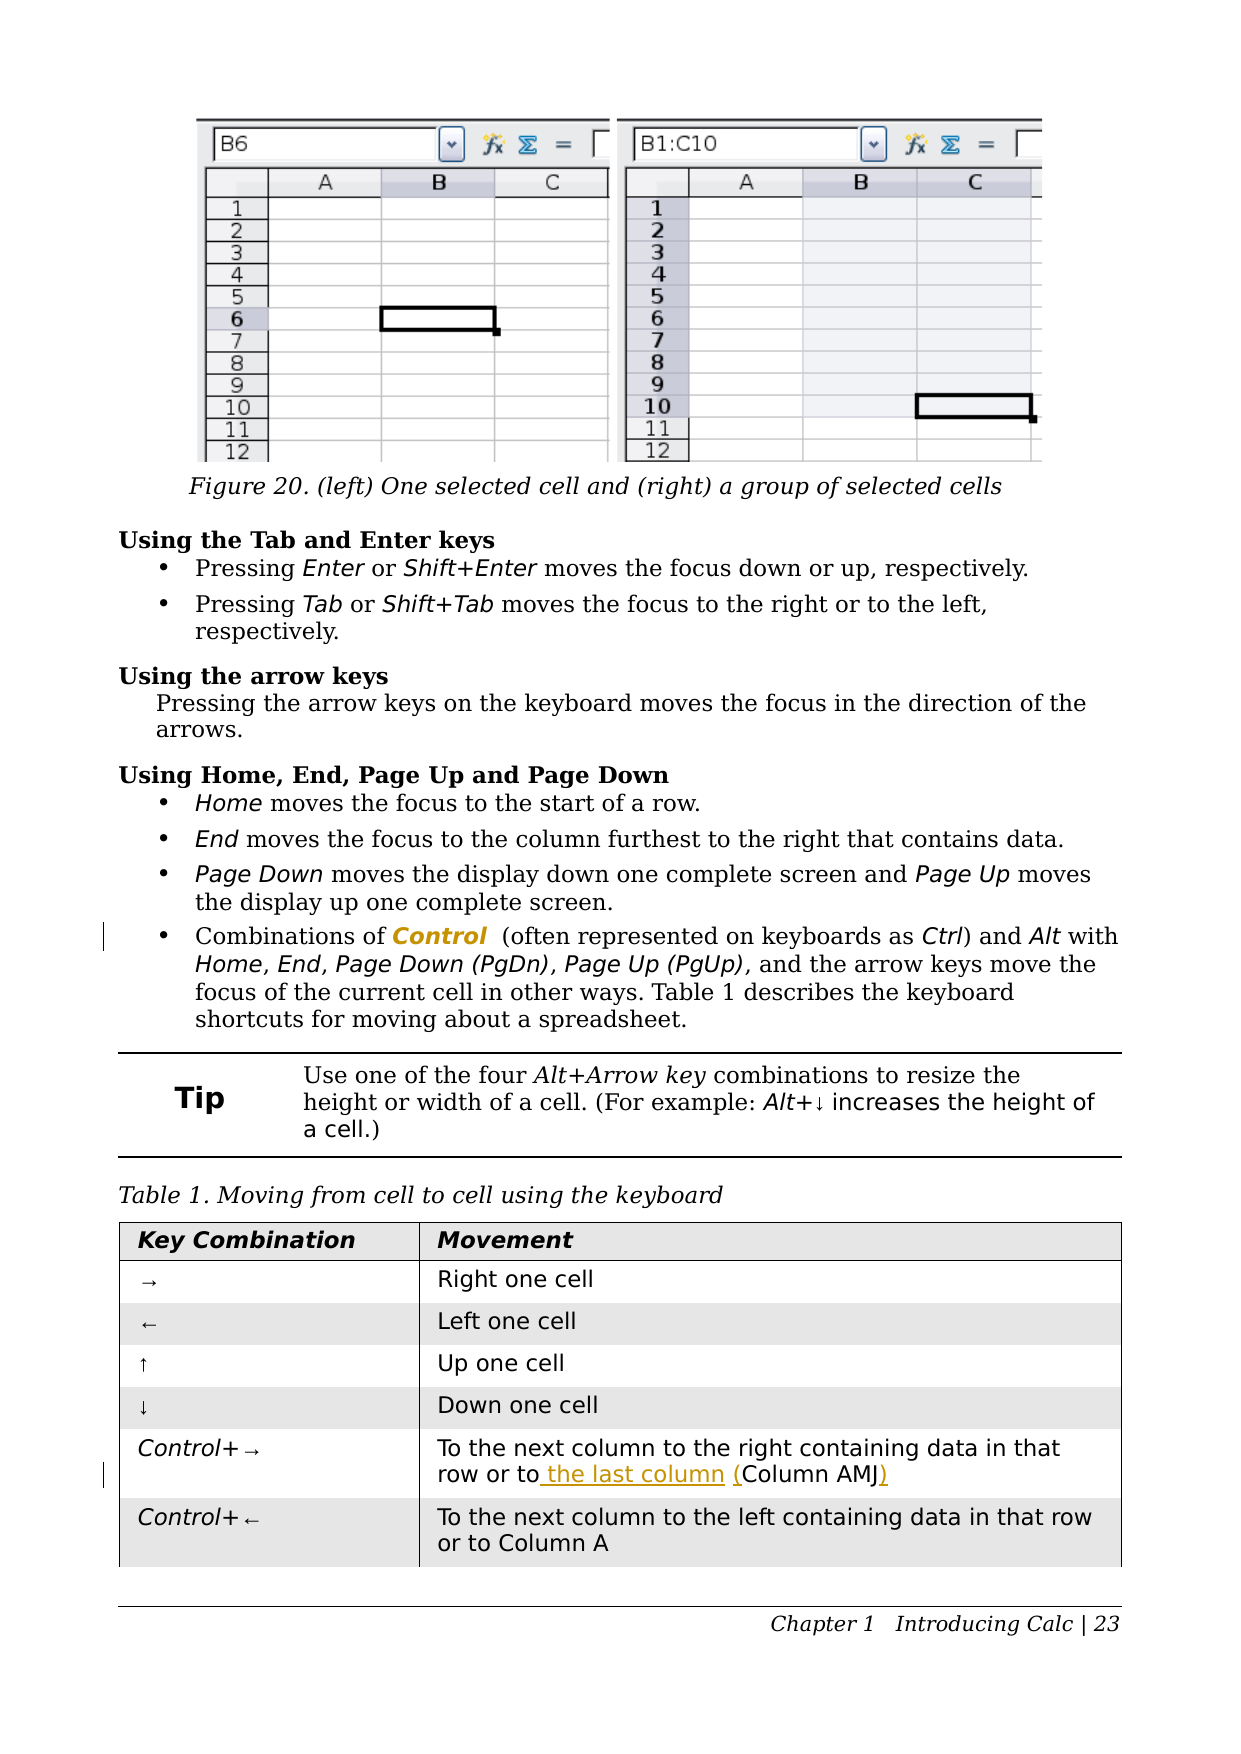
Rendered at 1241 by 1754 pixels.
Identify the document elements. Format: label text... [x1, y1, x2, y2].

text Using the arrow keys [118, 663, 1122, 690]
table_header Use one of the four Alt+Arrow key combinations to resize the height or width of a cell. (For example: Alt+↓ increases the height of a cell.) [281, 1054, 1122, 1156]
picture [616, 118, 1043, 462]
table_header Tip [118, 1054, 281, 1156]
table_cell Left one cell [420, 1303, 1121, 1345]
table_cell ↑ [120, 1345, 419, 1387]
table_cell ↓ [120, 1387, 419, 1429]
picture [196, 118, 610, 462]
table_cell Down one cell [420, 1387, 1121, 1429]
list Combinations of Control (often represented on keyboards as Ctrl) and Alt with Home, End, Page Down (PgDn), Page Up (PgUp), and the arrow keys move the focus of the current cell in other ways. Table 1 describes the keyboard shortcuts for moving about a spreadsheet. [156, 922, 1122, 1033]
list Pressing Tab or Shift+Tab moves the focus to the right or to the left, respectively. [156, 589, 1122, 645]
table_cell → [120, 1261, 419, 1302]
text Using Home, End, Page Up and Page Down [118, 762, 1122, 789]
table_cell ← [120, 1303, 419, 1345]
text Using the Tab and Enter keys [118, 527, 1122, 553]
list Pressing Enter or Shift+Enter moves the focus down or up, respectively. [156, 553, 1122, 583]
table_cell Right one cell [420, 1261, 1121, 1302]
table_cell Control+← [120, 1498, 419, 1567]
table_header Movement [420, 1223, 1121, 1260]
text Table 1. Moving from cell to cell using the keyboard [118, 1183, 1122, 1209]
text Pressing the arrow keys on the keyboard moves the focus in the direction of the arrows. [156, 690, 1122, 743]
list Page Down moves the display down one complete screen and Page Up moves the display up one complete screen. [156, 859, 1122, 915]
table_cell Up one cell [420, 1345, 1121, 1387]
table_cell To the next column to the left containing data in that row or to Column A [420, 1498, 1121, 1567]
table_cell To the next column to the right containing data in that row or to the last column (Column AMJ) [420, 1429, 1121, 1498]
list Home moves the focus to the start of a row. [156, 789, 1122, 818]
table_cell Control+→ [120, 1429, 419, 1498]
list End moves the focus to the column furthest to the right that contains data. [156, 824, 1122, 853]
text Figure 20. (left) One selected cell and (right) a group of selected cells [189, 473, 1051, 500]
table_header Key Combination [120, 1223, 419, 1260]
